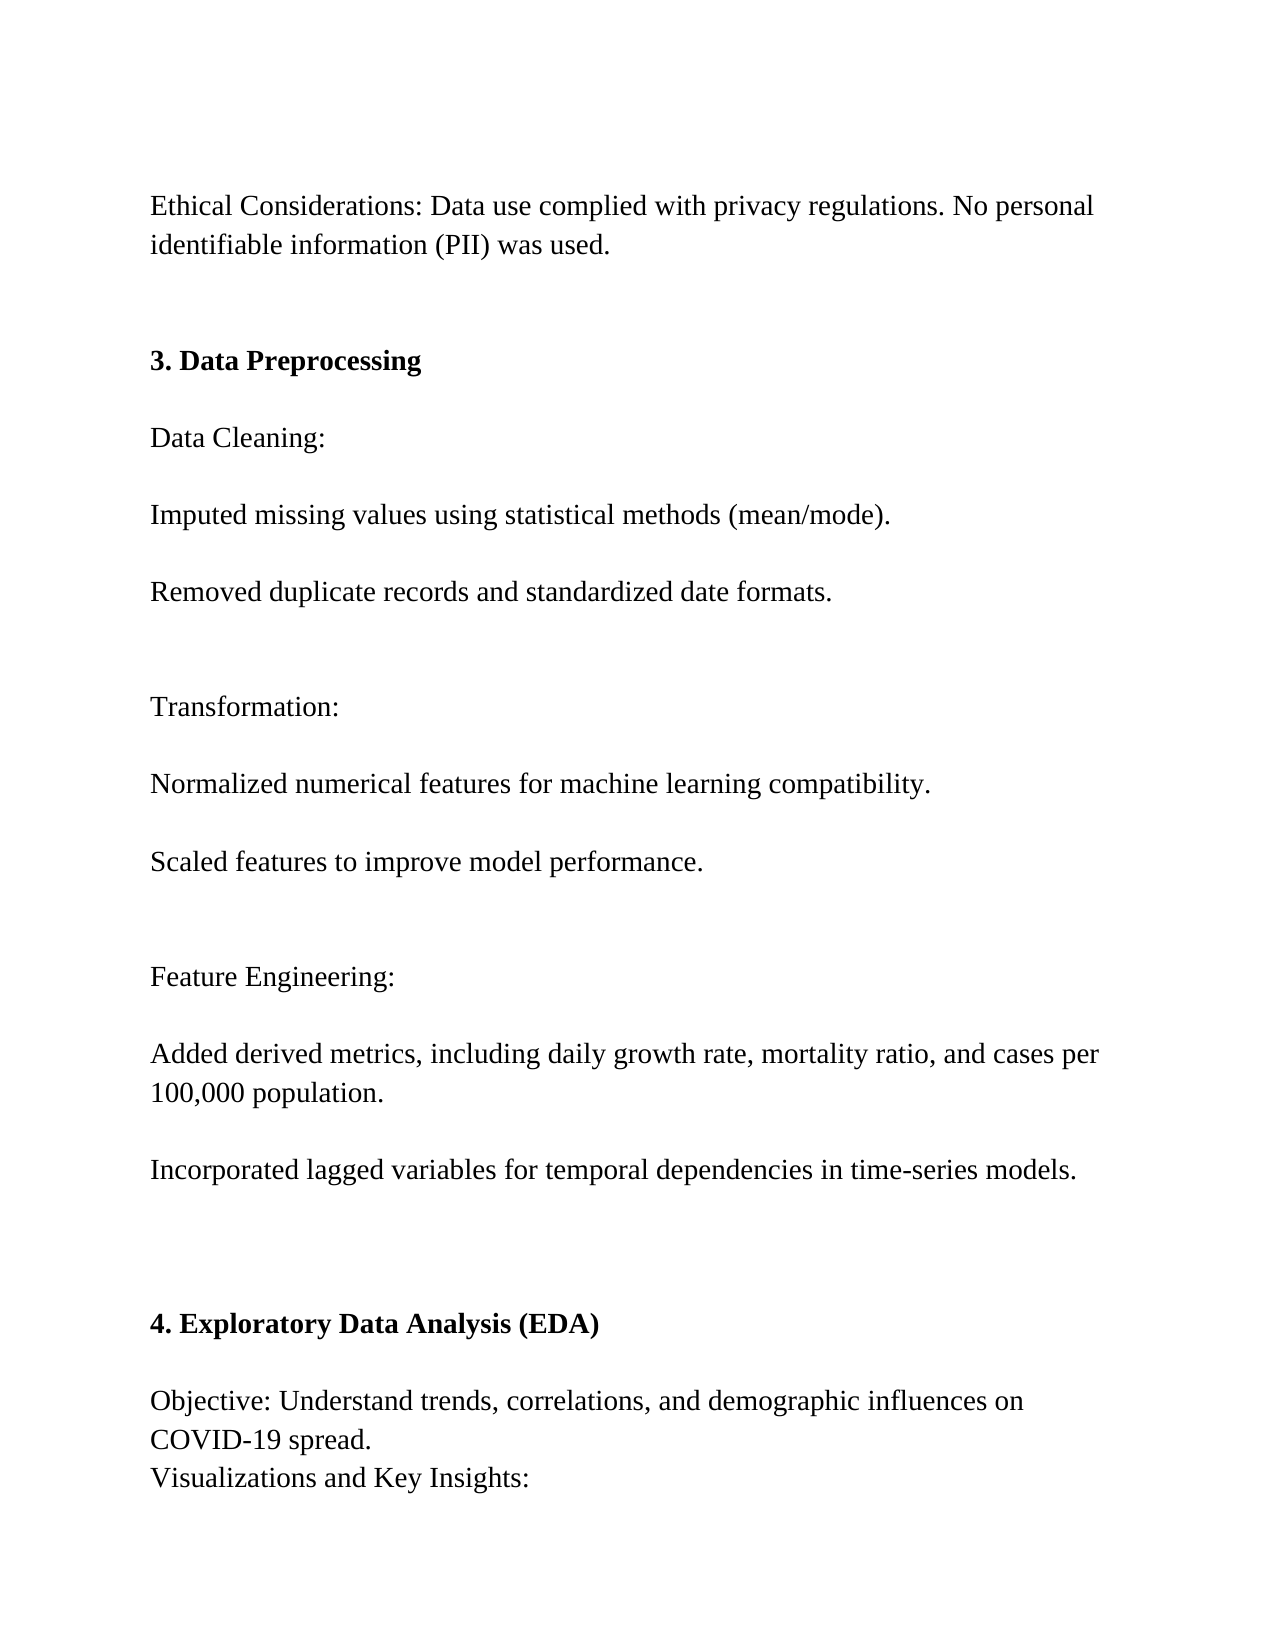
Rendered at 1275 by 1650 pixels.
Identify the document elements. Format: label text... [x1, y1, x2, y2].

text Visualizations and Key Insights: [150, 1460, 1125, 1494]
text Removed duplicate records and standardized date formats. [150, 574, 1125, 607]
text Transformation: [150, 689, 1125, 723]
text 4. Exploratory Data Analysis (EDA) [150, 1306, 1125, 1340]
text Feature Engineering: [150, 959, 1125, 993]
text Normalized numerical features for machine learning compatibility. [150, 767, 1125, 800]
text Ethical Considerations: Data use complied with privacy regulations. No personal identifiable information (PII) was used. [150, 188, 1125, 261]
text Objective: Understand trends, correlations, and demographic influences on COVID-19 spread. [150, 1383, 1125, 1455]
text Imputed missing values using statistical methods (mean/mode). [150, 497, 1125, 530]
text Incorporated lagged variables for temporal dependencies in time-series models. [150, 1152, 1125, 1186]
text Added derived metrics, including daily growth rate, mortality ratio, and cases per 100,000 population. [150, 1036, 1125, 1108]
text 3. Data Preprocessing [150, 343, 1125, 376]
text Data Cleaning: [150, 420, 1125, 453]
text Scaled features to improve model performance. [150, 844, 1125, 877]
